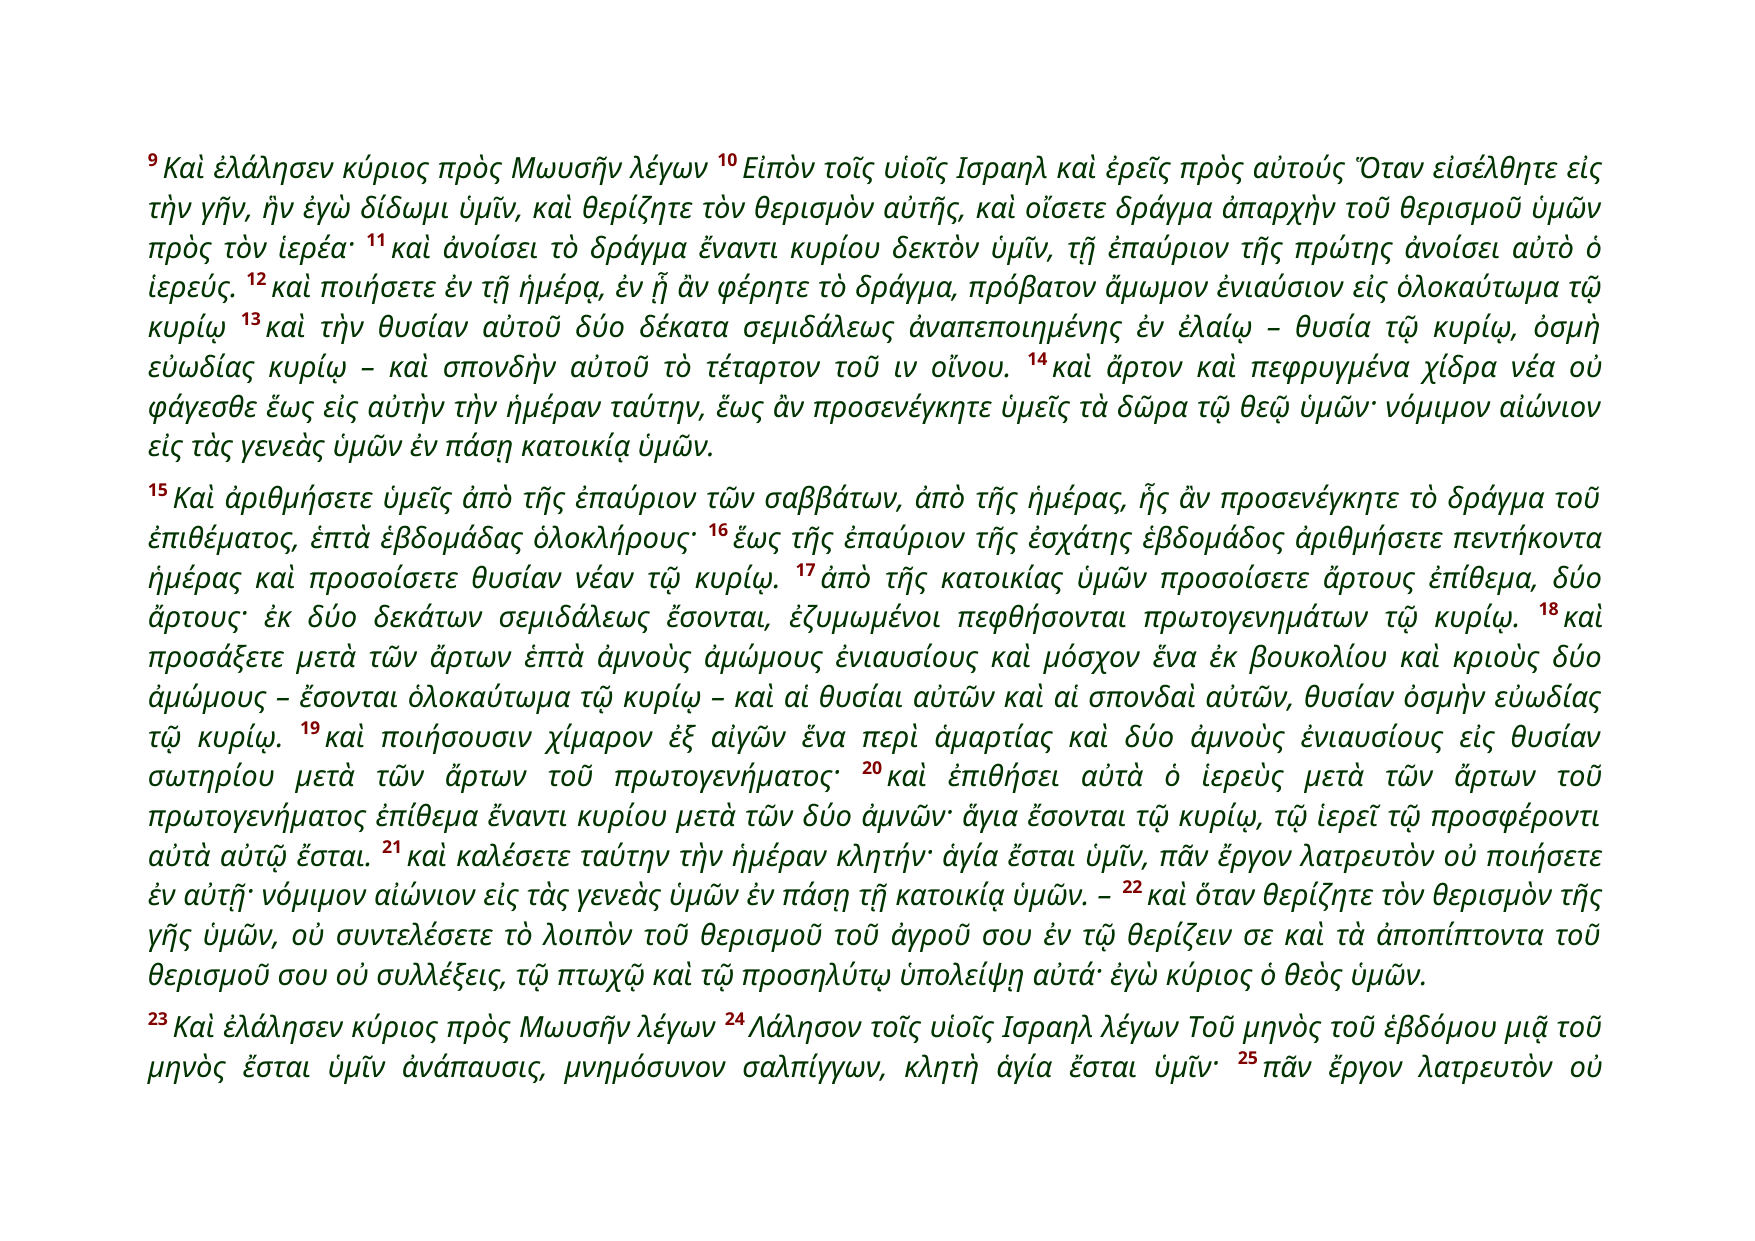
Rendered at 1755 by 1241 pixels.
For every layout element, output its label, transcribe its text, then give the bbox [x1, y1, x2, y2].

text 23 Καὶ ἐλάλησεν κύριος πρὸς Μωυσῆν λέγων 24 Λάλησον τοῖς υἱοῖς Ισραηλ λέγων Τοῦ μηνὸς τοῦ ἑβδόμου μιᾷ τοῦ μηνὸς ἔσται ὑμῖν ἀνάπαυσις, μνημόσυνον σαλπίγγων, κλητὴ ἁγία ἔσται ὑμῖν· 25 πᾶν ἔργον λατρευτὸν οὐ [148, 1006, 1606, 1086]
text 15 Καὶ ἀριθμήσετε ὑμεῖς ἀπὸ τῆς ἐπαύριον τῶν σαββάτων, ἀπὸ τῆς ἡμέρας, ἧς ἂν προσενέγκητε τὸ δράγμα τοῦ ἐπιθέματος, ἑπτὰ ἑβδομάδας ὁλοκλήρους· 16 ἕως τῆς ἐπαύριον τῆς ἐσχάτης ἑβδομάδος ἀριθμήσετε πεντήκοντα ἡμέρας καὶ προσοίσετε θυσίαν νέαν τῷ κυρίῳ. 17 ἀπὸ τῆς κατοικίας ὑμῶν προσοίσετε ἄρτους ἐπίθεμα, δύο ἄρτους· ἐκ δύο δεκάτων σεμιδάλεως ἔσονται, ἐζυμωμένοι πεφθήσονται πρωτογενημάτων τῷ κυρίῳ. 18 καὶ προσάξετε μετὰ τῶν ἄρτων ἑπτὰ ἀμνοὺς ἀμώμους ἐνιαυσίους καὶ μόσχον ἕνα ἐκ βουκολίου καὶ κριοὺς δύο ἀμώμους – ἔσονται ὁλοκαύτωμα τῷ κυρίῳ – καὶ αἱ θυσίαι αὐτῶν καὶ αἱ σπονδαὶ αὐτῶν, θυσίαν ὀσμὴν εὐωδίας τῷ κυρίῳ. 19 καὶ ποιήσουσιν χίμαρον ἐξ αἰγῶν ἕνα περὶ ἁμαρτίας καὶ δύο ἀμνοὺς ἐνιαυσίους εἰς θυσίαν σωτηρίου μετὰ τῶν ἄρτων τοῦ πρωτογενήματος· 20 καὶ ἐπιθήσει αὐτὰ ὁ ἱερεὺς μετὰ τῶν ἄρτων τοῦ πρωτογενήματος ἐπίθεμα ἔναντι κυρίου μετὰ τῶν δύο ἀμνῶν· ἅγια ἔσονται τῷ κυρίῳ, τῷ ἱερεῖ τῷ προσφέροντι αὐτὰ αὐτῷ ἔσται. 21 καὶ καλέσετε ταύτην τὴν ἡμέραν κλητήν· ἁγία ἔσται ὑμῖν, πᾶν ἔργον λατρευτὸν οὐ ποιήσετε ἐν αὐτῇ· νόμιμον αἰώνιον εἰς τὰς γενεὰς ὑμῶν ἐν πάσῃ τῇ κατοικίᾳ ὑμῶν. – 22 καὶ ὅταν θερίζητε τὸν θερισμὸν τῆς γῆς ὑμῶν, οὐ συντελέσετε τὸ λοιπὸν τοῦ θερισμοῦ τοῦ ἀγροῦ σου ἐν τῷ θερίζειν σε καὶ τὰ ἀποπίπτοντα τοῦ θερισμοῦ σου οὐ συλλέξεις, τῷ πτωχῷ καὶ τῷ προσηλύτῳ ὑπολείψῃ αὐτά· ἐγὼ κύριος ὁ θεὸς ὑμῶν. [148, 478, 1606, 994]
text 9 Καὶ ἐλάλησεν κύριος πρὸς Μωυσῆν λέγων 10 Εἰπὸν τοῖς υἱοῖς Ισραηλ καὶ ἐρεῖς πρὸς αὐτούς Ὅταν εἰσέλθητε εἰς τὴν γῆν, ἣν ἐγὼ δίδωμι ὑμῖν, καὶ θερίζητε τὸν θερισμὸν αὐτῆς, καὶ οἴσετε δράγμα ἀπαρχὴν τοῦ θερισμοῦ ὑμῶν πρὸς τὸν ἱερέα· 11 καὶ ἀνοίσει τὸ δράγμα ἔναντι κυρίου δεκτὸν ὑμῖν, τῇ ἐπαύριον τῆς πρώτης ἀνοίσει αὐτὸ ὁ ἱερεύς. 12 καὶ ποιήσετε ἐν τῇ ἡμέρᾳ, ἐν ᾗ ἂν φέρητε τὸ δράγμα, πρόβατον ἄμωμον ἐνιαύσιον εἰς ὁλοκαύτωμα τῷ κυρίῳ 13 καὶ τὴν θυσίαν αὐτοῦ δύο δέκατα σεμιδάλεως ἀναπεποιημένης ἐν ἐλαίῳ – θυσία τῷ κυρίῳ, ὀσμὴ εὐωδίας κυρίῳ – καὶ σπονδὴν αὐτοῦ τὸ τέταρτον τοῦ ιν οἴνου. 14 καὶ ἄρτον καὶ πεφρυγμένα χίδρα νέα οὐ φάγεσθε ἕως εἰς αὐτὴν τὴν ἡμέραν ταύτην, ἕως ἂν προσενέγκητε ὑμεῖς τὰ δῶρα τῷ θεῷ ὑμῶν· νόμιμον αἰώνιον εἰς τὰς γενεὰς ὑμῶν ἐν πάσῃ κατοικίᾳ ὑμῶν. [148, 148, 1606, 465]
